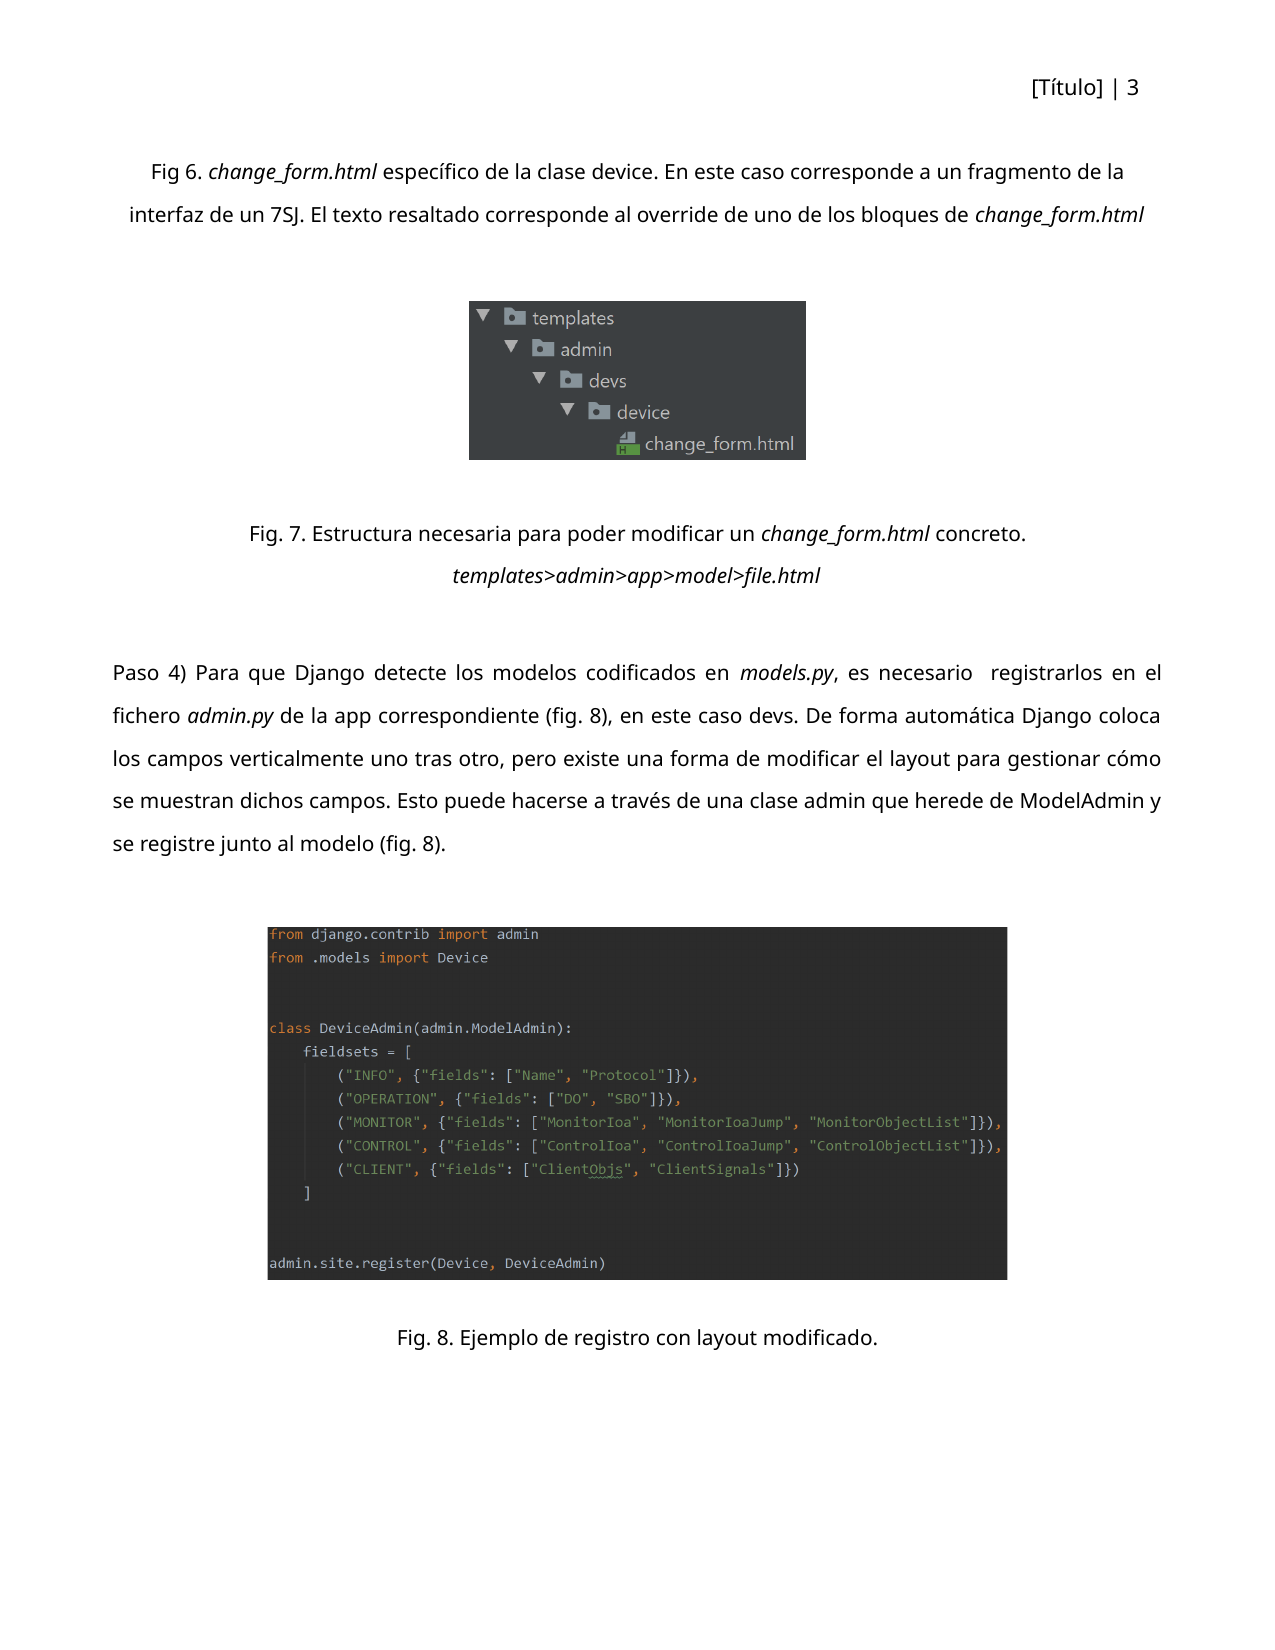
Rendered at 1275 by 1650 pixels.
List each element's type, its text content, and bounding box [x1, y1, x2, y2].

text Paso 4) Para que Django detecte los modelos codificados en models.py, es necesario registrarlos en el fichero admin.py de la app correspondiente (fig. 8), en este caso devs. De forma automática Django coloca los campos verticalmente uno tras otro, pero existe una forma de modificar el layout para gestionar cómo se muestran dichos campos. Esto puede hacerse a través de una clase admin que herede de ModelAdmin y se registre junto al modelo (fig. 8). [112, 658, 1162, 857]
text Fig. 8. Ejemplo de registro con layout modificado. [112, 1323, 1162, 1351]
picture [267, 927, 1008, 1280]
text Fig 6. change_form.html específico de la clase device. En este caso corresponde a un fragmento de la interfaz de un 7SJ. El texto resaltado corresponde al override de uno de los bloques de change_form.html [112, 157, 1162, 228]
picture [469, 301, 806, 460]
text Fig. 7. Estructura necesaria para poder modificar un change_form.html concreto. templates>admin>app>model>file.html [112, 519, 1162, 590]
